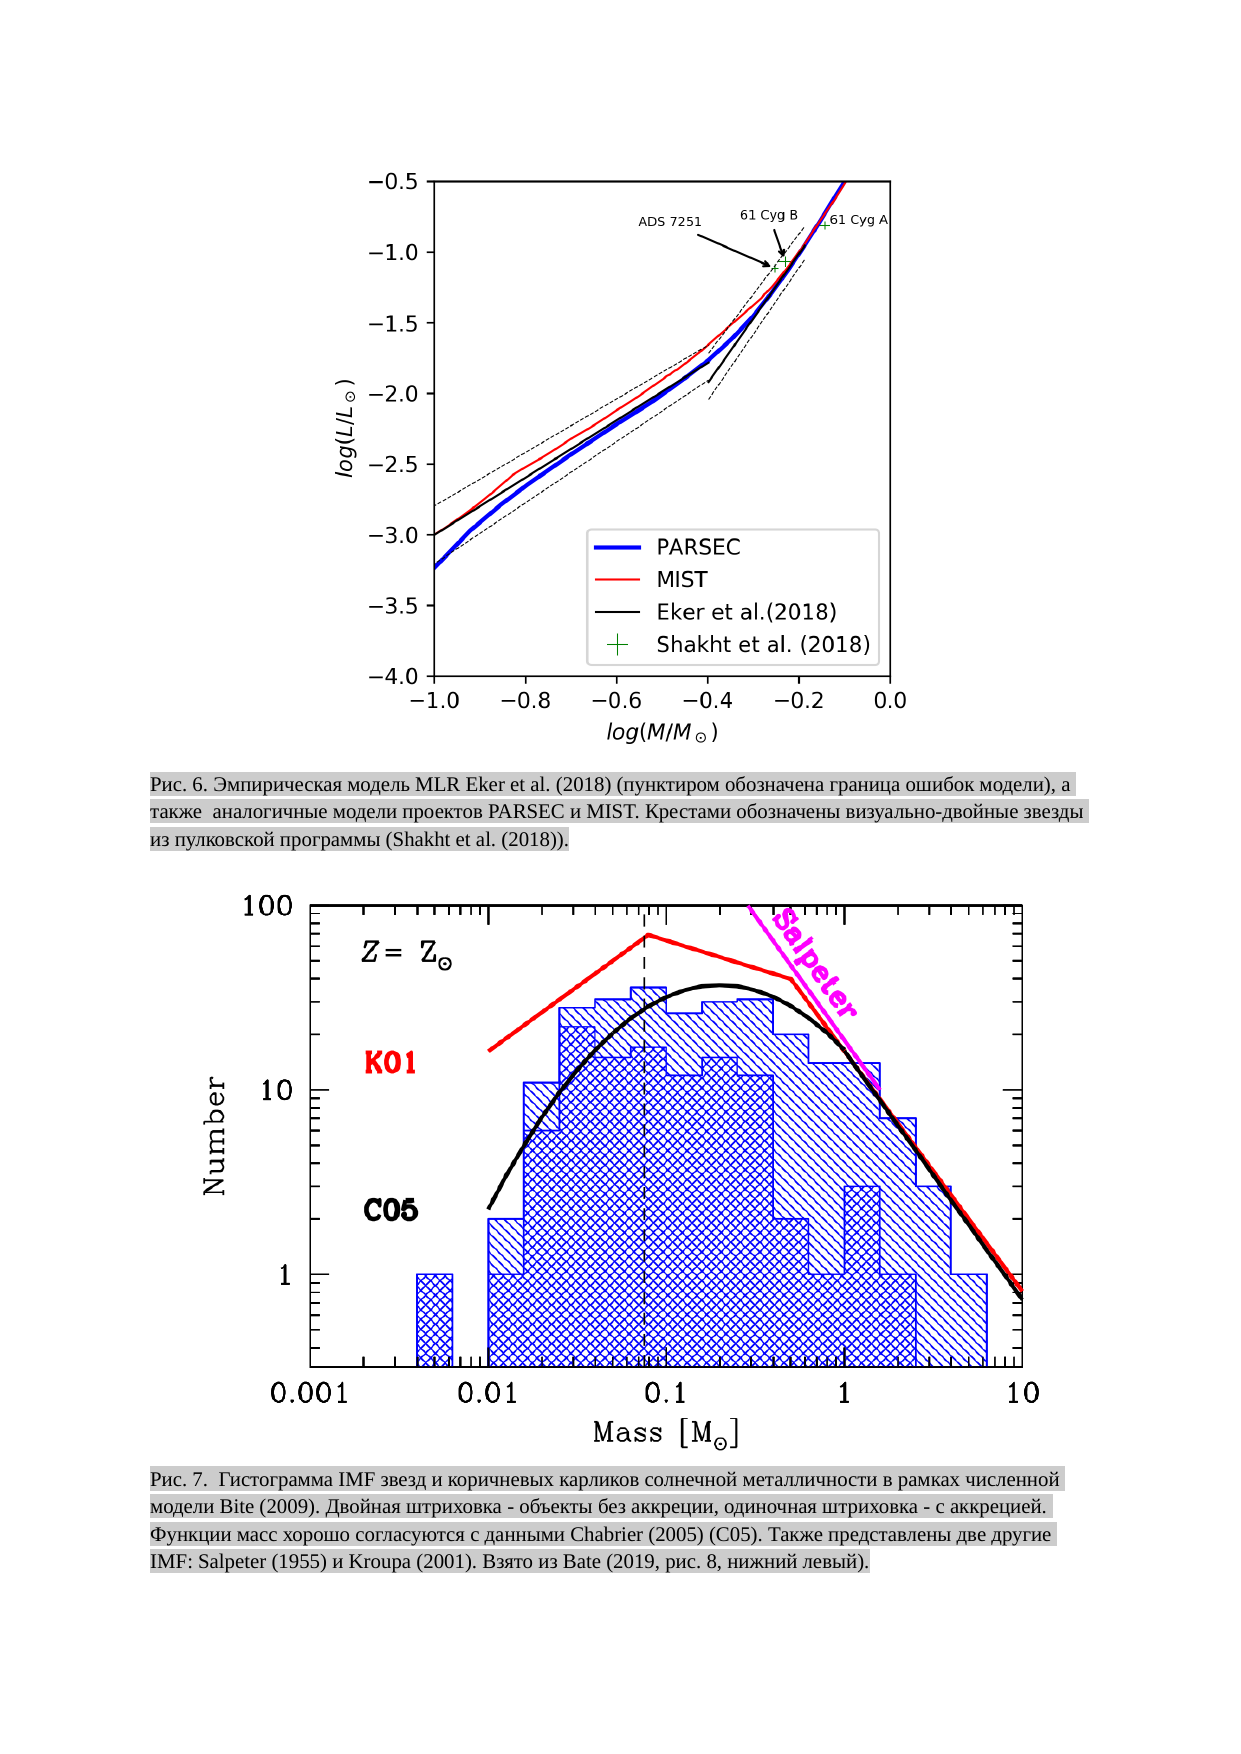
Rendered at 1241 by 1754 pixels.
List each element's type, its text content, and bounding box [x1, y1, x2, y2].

picture [311, 150, 929, 768]
text Рис. 7. Гистограмма IMF звезд и коричневых карликов солнечной металличности в рамках численной модели Bite (2009). Двойная штриховка - объекты без аккреции, одиночная штриховка - с аккрецией. Функции масс хорошо согласуются с данными Chabrier (2005) (С05). Также представлены две другие IMF: Salpeter (1955) и Kroupa (2001). Взято из Bate (2019, рис. 8, нижний левый). [150, 1466, 1090, 1573]
text Рис. 6. Эмпирическая модель MLR Eker et al. (2018) (пунктиром обозначена граница ошибок модели), а также аналогичные модели проектов PARSEC и MIST. Крестами обозначены визуально-двойные звезды из пулковской программы (Shakht et al. (2018)). [150, 772, 1090, 851]
picture [193, 882, 1047, 1463]
